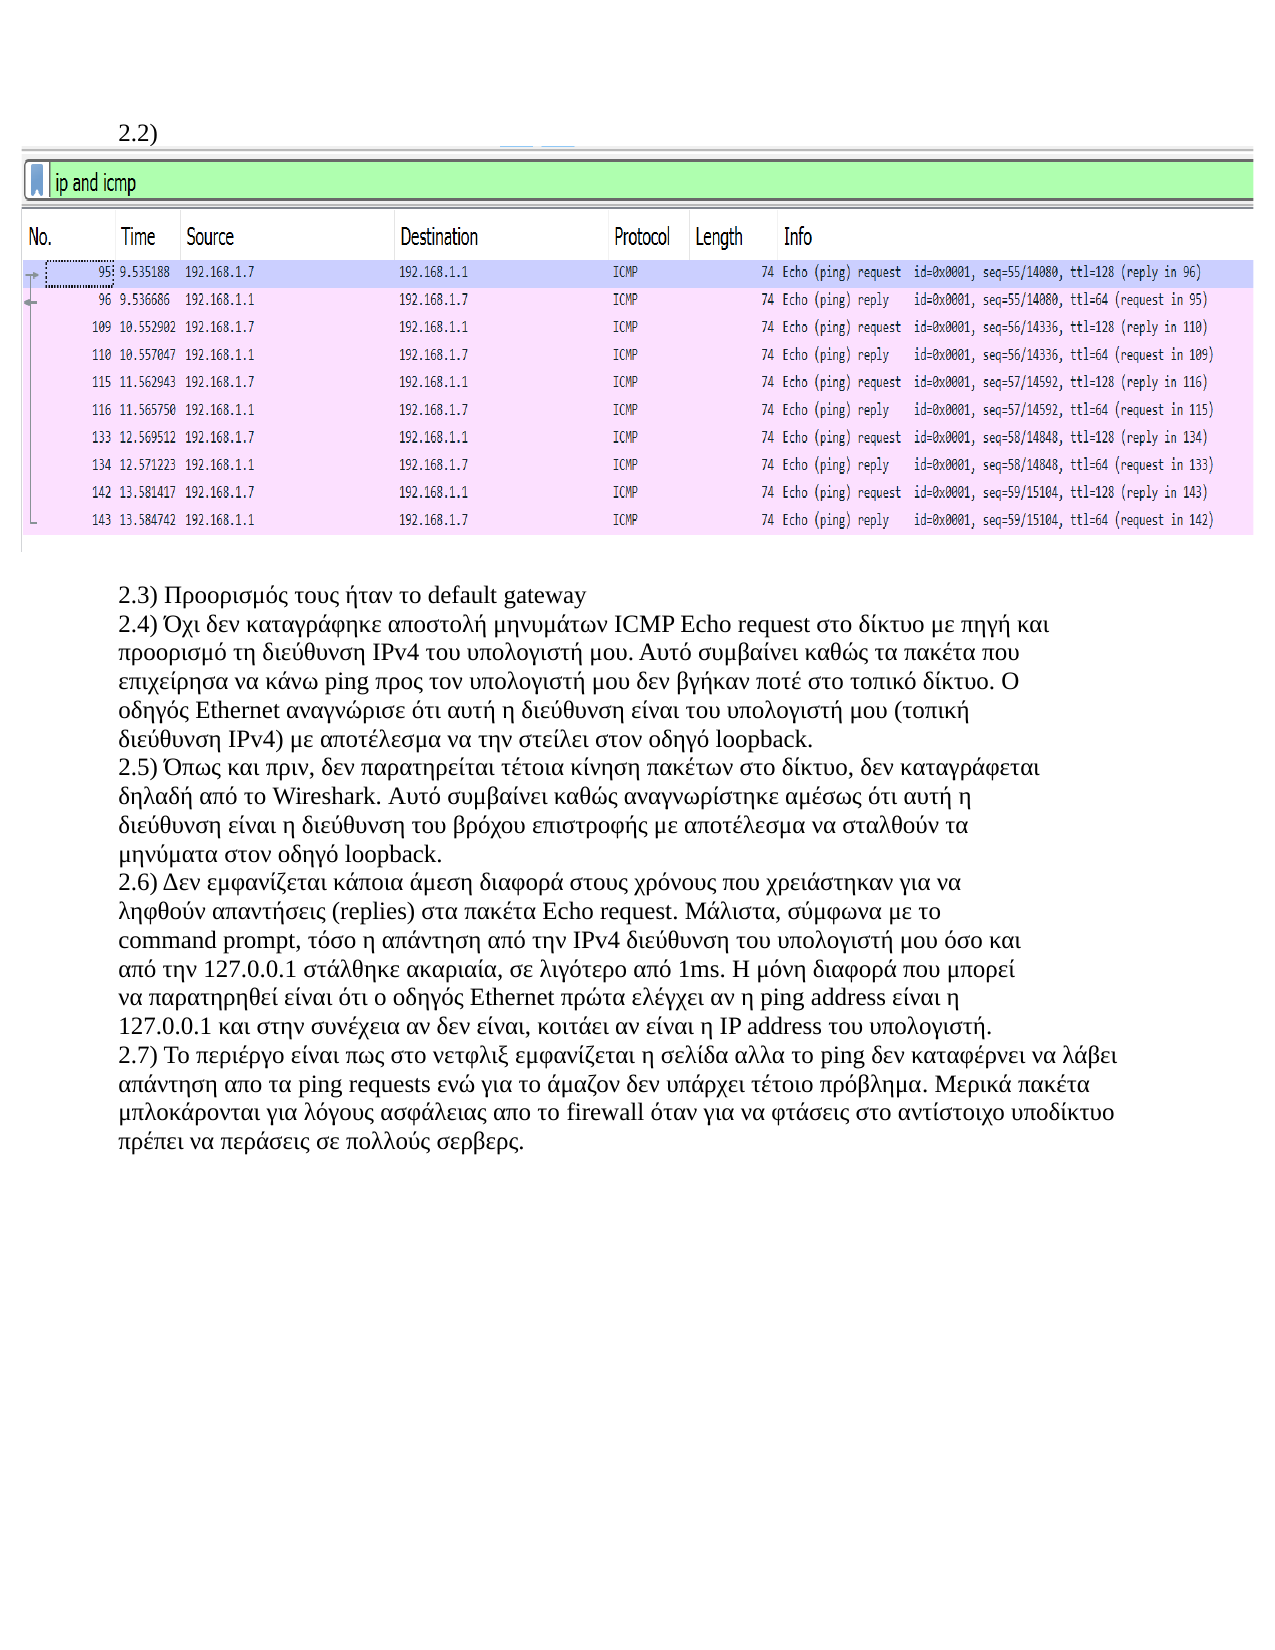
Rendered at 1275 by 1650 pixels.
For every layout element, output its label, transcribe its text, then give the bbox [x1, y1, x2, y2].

text 2.7) Το περιέργο είναι πως στο νετφλιξ εμφανίζεται η σελίδα αλλα το ping δεν καταφέρνει να λάβει απάντηση απο τα ping requests ενώ για το άμαζον δεν υπάρχει τέτοιο πρόβλημα. Μερικά πακέτα μπλοκάρονται για λόγους ασφάλειας απο το firewall όταν για να φτάσεις στο αντίστοιχο υποδίκτυο πρέπει να περάσεις σε πολλούς σερβερς. [118, 1040, 1157, 1155]
text από την 127.0.0.1 στάλθηκε ακαριαία, σε λιγότερο από 1ms. Η μόνη διαφορά που μπορεί [118, 954, 1157, 982]
picture [21, 146, 1254, 552]
text να παρατηρηθεί είναι ότι ο οδηγός Ethernet πρώτα ελέγχει αν η ping address είναι η [118, 982, 1157, 1011]
text επιχείρησα να κάνω ping προς τον υπολογιστή μου δεν βγήκαν ποτέ στο τοπικό δίκτυο. Ο [118, 666, 1157, 695]
text ληφθούν απαντήσεις (replies) στα πακέτα Echo request. Μάλιστα, σύμφωνα με το [118, 896, 1157, 925]
text command prompt, τόσο η απάντηση από την IPv4 διεύθυνση του υπολογιστή μου όσο και [118, 925, 1157, 954]
text 2.5) Όπως και πριν, δεν παρατηρείται τέτοια κίνηση πακέτων στο δίκτυο, δεν καταγράφεται [118, 752, 1157, 781]
text 2.4) Όχι δεν καταγράφηκε αποστολή μηνυμάτων ICMP Echo request στο δίκτυο με πηγή και προορισμό τη διεύθυνση IPv4 του υπολογιστή μου. Αυτό συμβαίνει καθώς τα πακέτα που [118, 609, 1157, 666]
text 127.0.0.1 και στην συνέχεια αν δεν είναι, κοιτάει αν είναι η IP address του υπολογιστή. [118, 1011, 1157, 1040]
text 2.2) [118, 118, 1157, 146]
text διεύθυνση IPv4) με αποτέλεσμα να την στείλει στον οδηγό loopback. [118, 724, 1157, 752]
text δηλαδή από το Wireshark. Αυτό συμβαίνει καθώς αναγνωρίστηκε αμέσως ότι αυτή η [118, 781, 1157, 810]
text διεύθυνση είναι η διεύθυνση του βρόχου επιστροφής με αποτέλεσμα να σταλθούν τα [118, 810, 1157, 839]
text 2.6) Δεν εμφανίζεται κάποια άμεση διαφορά στους χρόνους που χρειάστηκαν για να [118, 867, 1157, 896]
text 2.3) Προορισμός τους ήταν το default gateway [118, 580, 1157, 609]
text οδηγός Ethernet αναγνώρισε ότι αυτή η διεύθυνση είναι του υπολογιστή μου (τοπική [118, 695, 1157, 724]
text μηνύματα στον οδηγό loopback. [118, 839, 1157, 867]
